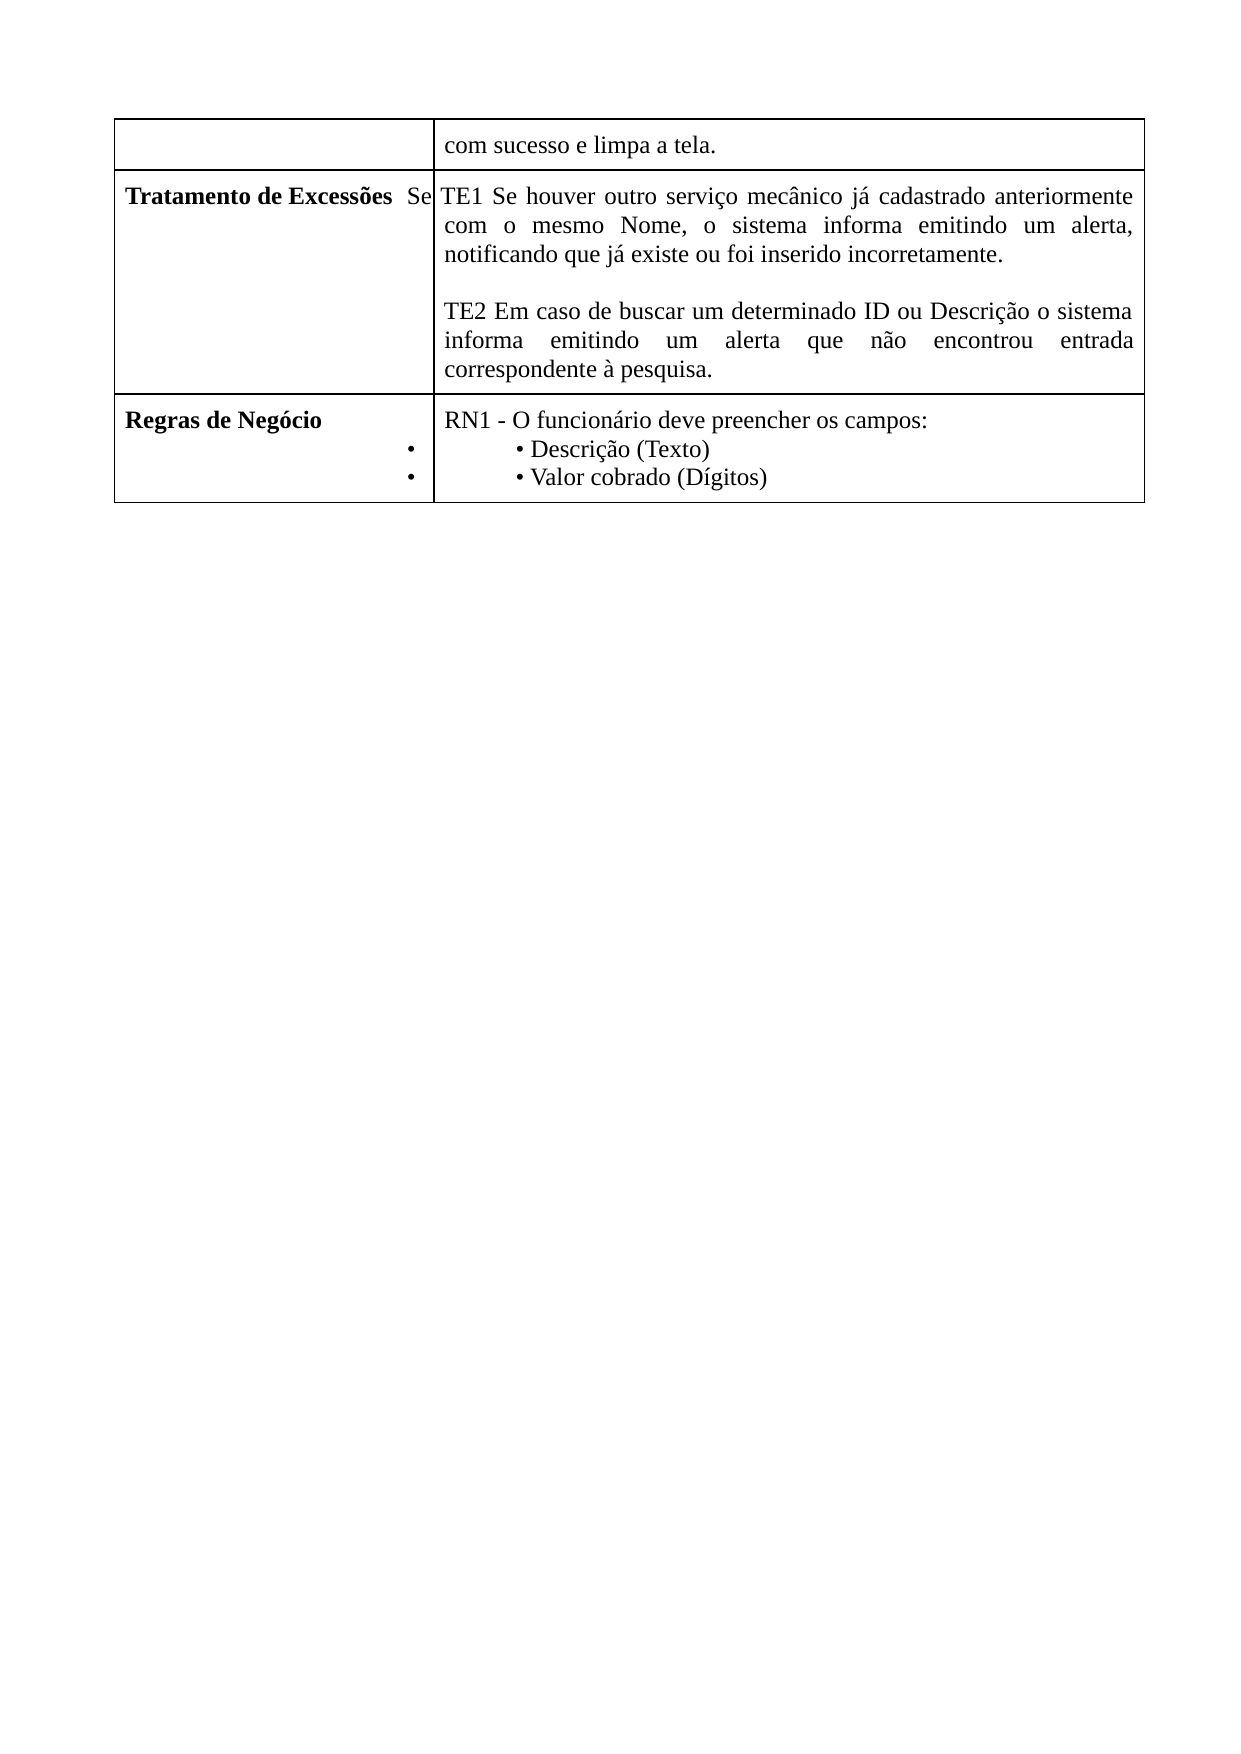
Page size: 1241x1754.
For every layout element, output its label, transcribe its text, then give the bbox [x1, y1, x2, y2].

table_cell [115, 120, 433, 169]
table_cell Tratamento de Excessões [115, 171, 433, 393]
table_cell com sucesso e limpa a tela. [435, 120, 1144, 169]
table_cell RN1 - O funcionário deve preencher os campos: • • Descrição (Texto) • • Valor cobrado (Dígitos) [435, 395, 1144, 502]
table_cell Se TE1 Se houver outro serviço mecânico já cadastrado anteriormente com o mesmo Nome, o sistema informa emitindo um alerta, notificando que já existe ou foi inserido incorretamente. TE2 Em caso de buscar um determinado ID ou Descrição o sistema informa emitindo um alerta que não encontrou entrada correspondente à pesquisa. [435, 171, 1144, 393]
table_cell Regras de Negócio [115, 395, 433, 502]
